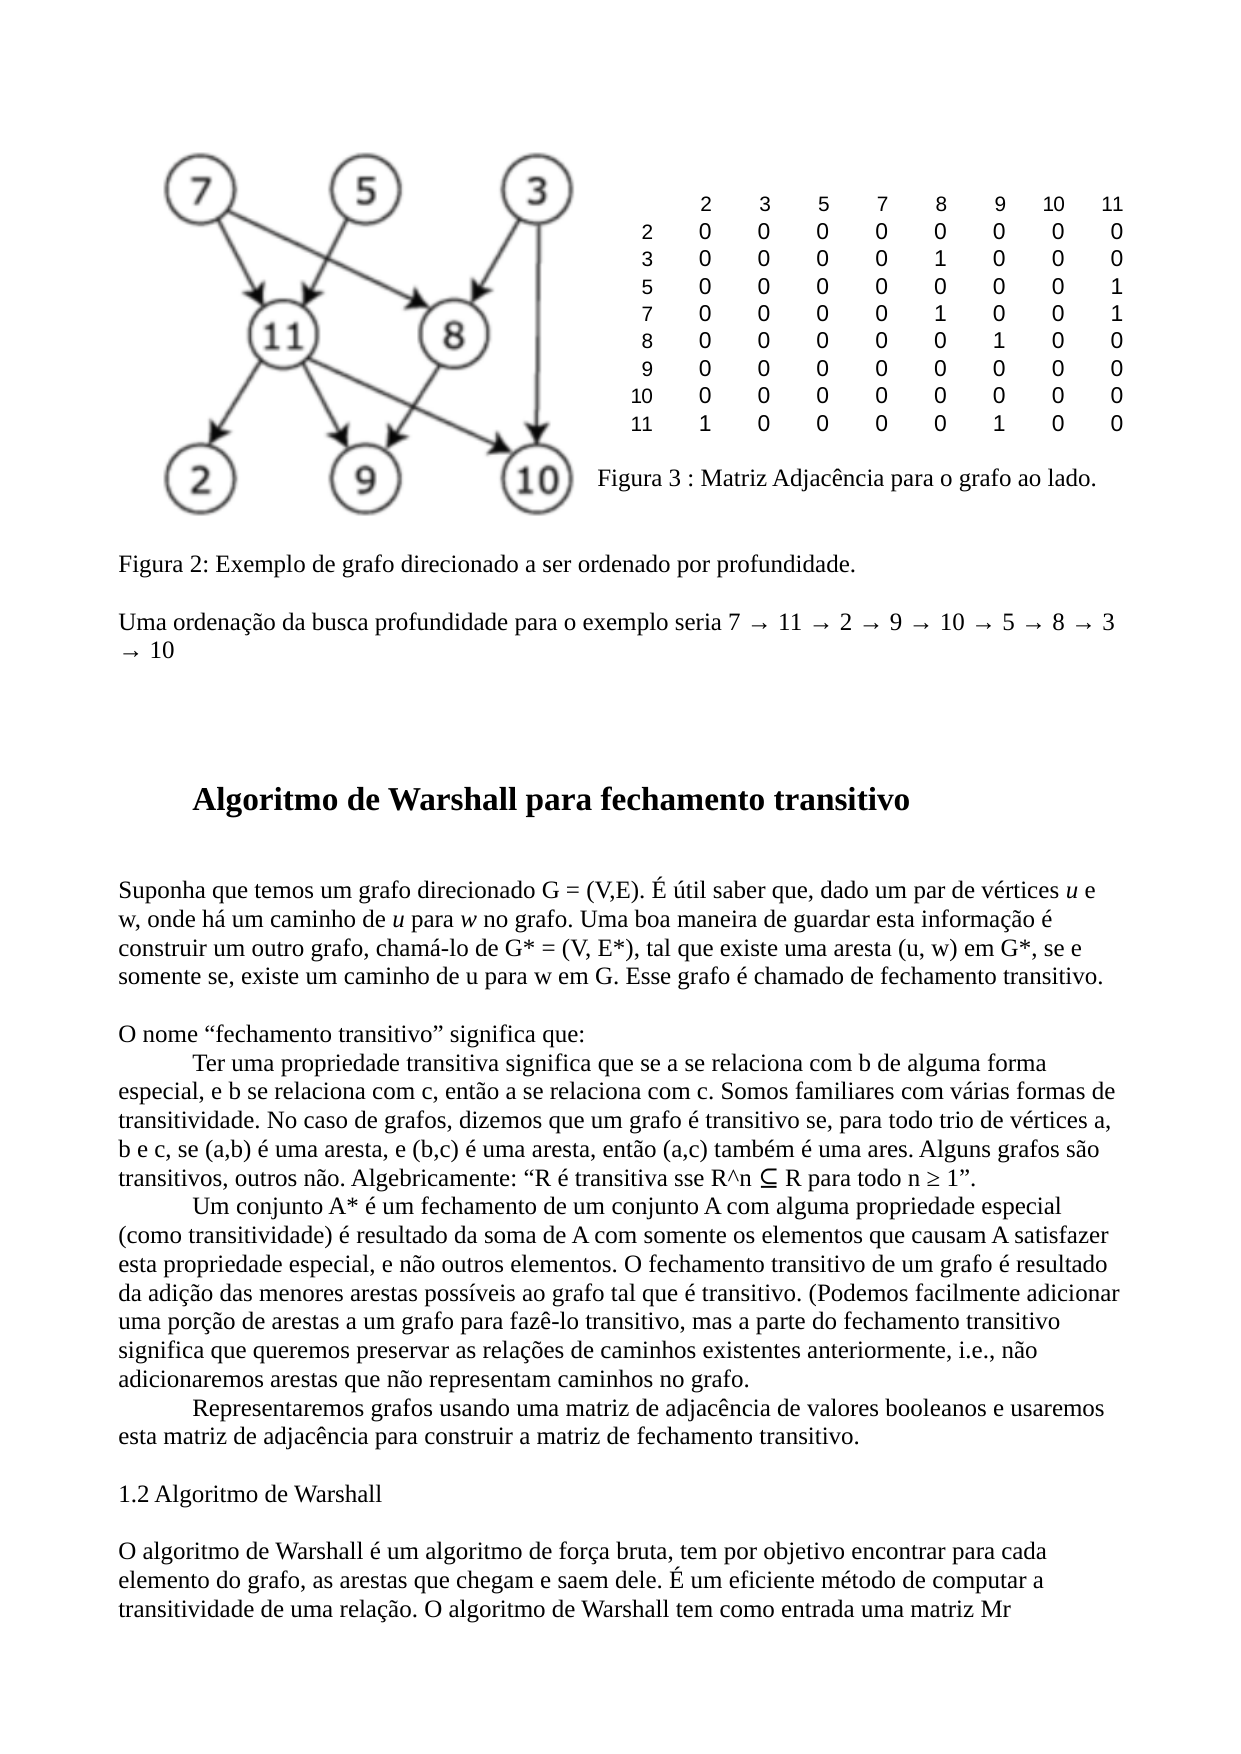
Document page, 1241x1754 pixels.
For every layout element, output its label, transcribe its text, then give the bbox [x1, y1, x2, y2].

text Ter uma propriedade transitiva significa que se a se relaciona com b de alguma forma especial, e b se relaciona com c, então a se relaciona com c. Somos familiares com várias formas de transitividade. No caso de grafos, dizemos que um grafo é transitivo se, para todo trio de vértices a, b e c, se (a,b) é uma aresta, e (b,c) é uma aresta, então (a,c) também é uma ares. Alguns grafos são transitivos, outros não. Algebricamente: “R é transitiva sse R^n ⊆ R para todo n ≥ 1”. [118, 1048, 1122, 1191]
text 1.2 Algoritmo de Warshall [118, 1479, 1122, 1508]
text Figura 2: Exemplo de grafo direcionado a ser ordenado por profundidade. [118, 549, 1122, 578]
text O algoritmo de Warshall é um algoritmo de força bruta, tem por objetivo encontrar para cada elemento do grafo, as arestas que chegam e saem dele. É um eficiente método de computar a transitividade de uma relação. O algoritmo de Warshall tem como entrada uma matriz Mr [118, 1536, 1122, 1623]
picture [156, 145, 579, 527]
text O nome “fechamento transitivo” significa que: [118, 1019, 1122, 1048]
text Algoritmo de Warshall para fechamento transitivo [118, 779, 1122, 818]
text Representaremos grafos usando uma matriz de adjacência de valores booleanos e usaremos esta matriz de adjacência para construir a matriz de fechamento transitivo. [118, 1393, 1122, 1450]
text Figura 3 : Matriz Adjacência para o grafo ao lado. [579, 463, 1122, 492]
text Uma ordenação da busca profundidade para o exemplo seria 7 → 11 → 2 → 9 → 10 → 5 → 8 → 3 → 10 [118, 607, 1122, 664]
text [118, 463, 156, 492]
text Um conjunto A* é um fechamento de um conjunto A com alguma propriedade especial (como transitividade) é resultado da soma de A com somente os elementos que causam A satisfazer esta propriedade especial, e não outros elementos. O fechamento transitivo de um grafo é resultado da adição das menores arestas possíveis ao grafo tal que é transitivo. (Podemos facilmente adicionar uma porção de arestas a um grafo para fazê-lo transitivo, mas a parte do fechamento transitivo significa que queremos preservar as relações de caminhos existentes anteriormente, i.e., não adicionaremos arestas que não representam caminhos no grafo. [118, 1191, 1122, 1393]
text Suponha que temos um grafo direcionado G = (V,E). É útil saber que, dado um par de vértices u e w, onde há um caminho de u para w no grafo. Uma boa maneira de guardar esta informação é construir um outro grafo, chamá-lo de G* = (V, E*), tal que existe uma aresta (u, w) em G*, se e somente se, existe um caminho de u para w em G. Esse grafo é chamado de fechamento transitivo. [118, 875, 1122, 990]
